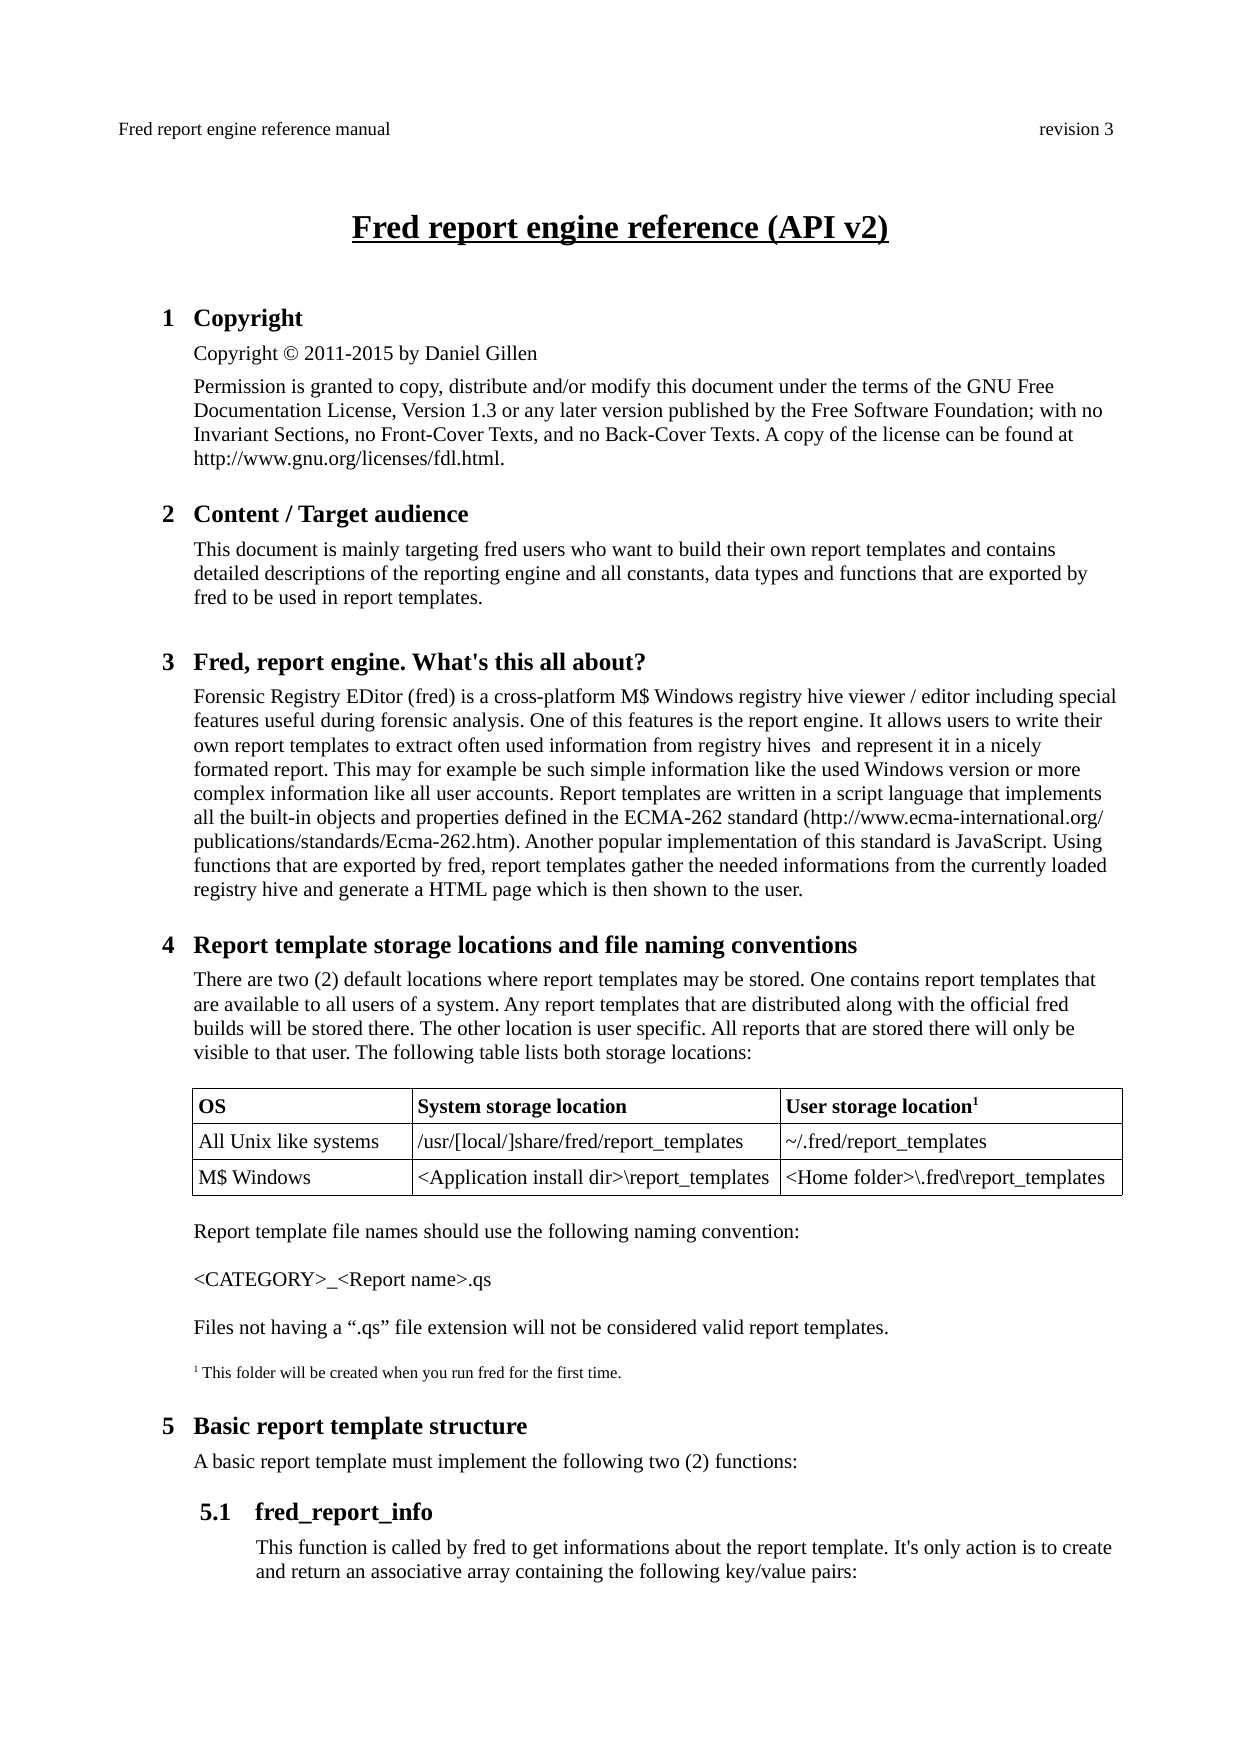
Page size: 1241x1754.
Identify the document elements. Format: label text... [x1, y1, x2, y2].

text Invariant Sections, no Front-Cover Texts, and no Back-Cover Texts. A copy of the license can be found at [193, 422, 1122, 446]
text Copyright © 2011-2015 by Daniel Gillen [193, 341, 1122, 365]
list fred_report_info [193, 1497, 1122, 1526]
table_cell <Application install dir>\report_templates [413, 1160, 780, 1194]
table_cell /usr/[local/]share/fred/report_templates [413, 1124, 780, 1159]
text <CATEGORY>_<Report name>.qs [193, 1267, 1122, 1291]
list Fred, report engine. What's this all about? [156, 647, 1122, 675]
table_cell M$ Windows [193, 1160, 412, 1194]
table_header User storage location1 [781, 1089, 1122, 1123]
table_cell ~/.fred/report_templates [781, 1124, 1122, 1159]
table_cell All Unix like systems [193, 1124, 412, 1159]
text Permission is granted to copy, distribute and/or modify this document under the terms of the GNU Free [193, 374, 1122, 398]
text There are two (2) default locations where report templates may be stored. One contains report templates that are available to all users of a system. Any report templates that are distributed along with the official fred builds will be stored there. The other location is user specific. All reports that are stored there will only be visible to that user. The following table lists both storage locations: [193, 967, 1122, 1064]
list Basic report template structure [156, 1411, 1122, 1440]
list Report template storage locations and file naming conventions [156, 930, 1122, 958]
text Files not having a “.qs” file extension will not be considered valid report templates. [193, 1315, 1122, 1339]
text 1 This folder will be created when you run fred for the first time. [193, 1363, 1122, 1382]
text Documentation License, Version 1.3 or any later version published by the Free Software Foundation; with no [193, 398, 1122, 422]
text Fred report engine reference (API v2) [118, 207, 1122, 246]
list Content / Target audience [156, 499, 1122, 528]
text Report template file names should use the following naming convention: [193, 1219, 1122, 1243]
table_header OS [193, 1089, 412, 1123]
table_cell <Home folder>\.fred\report_templates [781, 1160, 1122, 1194]
text This document is mainly targeting fred users who want to build their own report templates and contains detailed descriptions of the reporting engine and all constants, data types and functions that are exported by fred to be used in report templates. [193, 537, 1122, 609]
text http://www.gnu.org/licenses/fdl.html. [193, 446, 1122, 470]
table_header System storage location [413, 1089, 780, 1123]
text Forensic Registry EDitor (fred) is a cross-platform M$ Windows registry hive viewer / editor including special features useful during forensic analysis. One of this features is the report engine. It allows users to write their own report templates to extract often used information from registry hives and represent it in a nicely formated report. This may for example be such simple information like the used Windows version or more complex information like all user accounts. Report templates are written in a script language that implements all the built-in objects and properties defined in the ECMA-262 standard (http://www.ecma-international.org/ publications/standards/Ecma-262.htm). Another popular implementation of this standard is JavaScript. Using functions that are exported by fred, report templates gather the needed informations from the currently loaded registry hive and generate a HTML page which is then shown to the user. [193, 684, 1122, 901]
text A basic report template must implement the following two (2) functions: [193, 1449, 1122, 1473]
text This function is called by fred to get informations about the report template. It's only action is to create and return an associative array containing the following key/value pairs: [256, 1534, 1122, 1583]
list Copyright [156, 303, 1122, 332]
